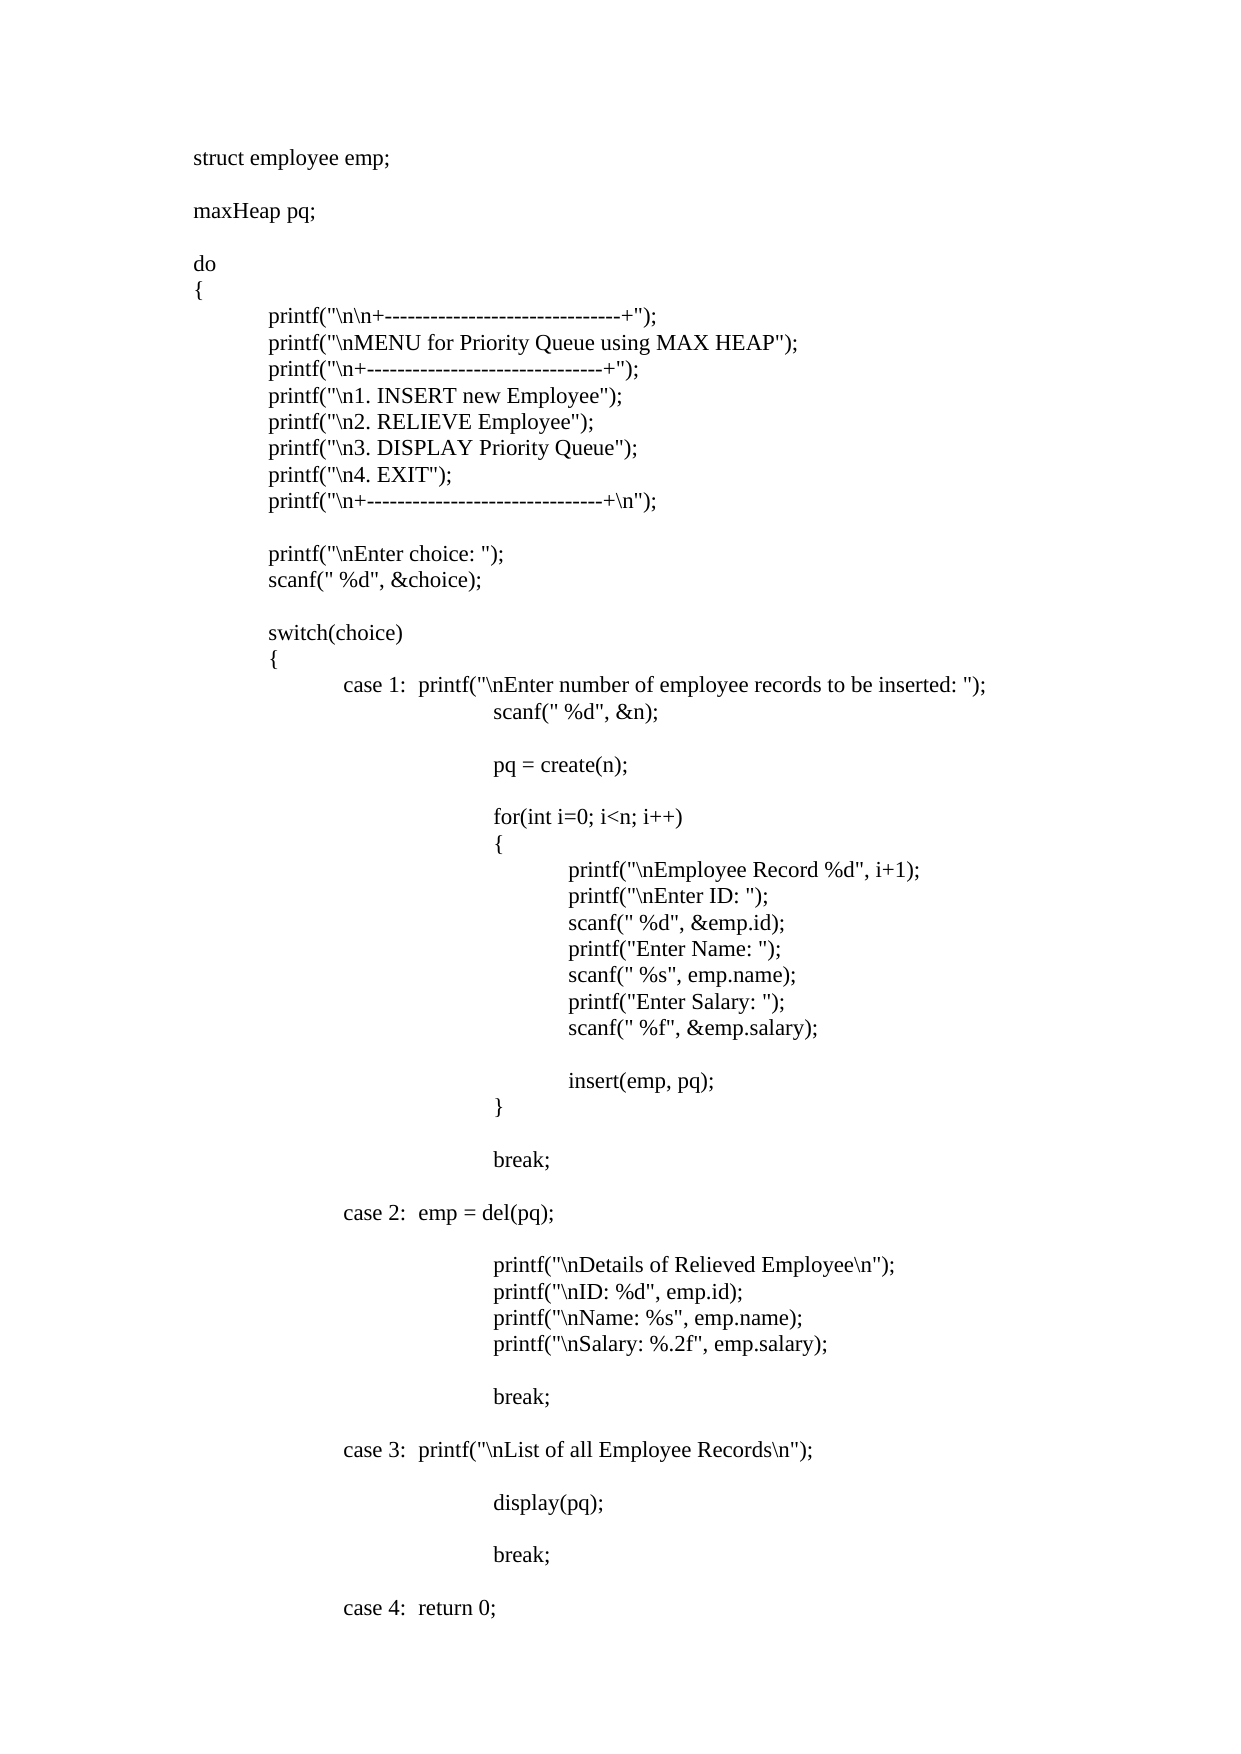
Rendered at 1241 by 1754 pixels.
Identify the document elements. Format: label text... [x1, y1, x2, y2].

text display(pq); [118, 1488, 1122, 1515]
text printf("\nSalary: %.2f", emp.salary); [118, 1330, 1122, 1357]
text printf("\n4. EXIT"); [118, 461, 1122, 487]
text scanf(" %d", &n); [118, 698, 1122, 724]
text case 2: emp = del(pq); [118, 1199, 1122, 1225]
text case 4: return 0; [118, 1594, 1122, 1620]
text printf("\nID: %d", emp.id); [118, 1278, 1122, 1304]
text printf("\n1. INSERT new Employee"); [118, 382, 1122, 408]
text printf("\n+-------------------------------+\n"); [118, 487, 1122, 513]
text scanf(" %f", &emp.salary); [118, 1014, 1122, 1041]
text printf("\nDetails of Relieved Employee\n"); [118, 1251, 1122, 1278]
text scanf(" %d", &choice); [118, 566, 1122, 592]
text printf("\nEmployee Record %d", i+1); [118, 856, 1122, 882]
text printf("\n+-------------------------------+"); [118, 355, 1122, 382]
text maxHeap pq; [118, 197, 1122, 223]
text break; [118, 1541, 1122, 1568]
text do [118, 250, 1122, 276]
text printf("\nMENU for Priority Queue using MAX HEAP"); [118, 329, 1122, 355]
text printf("Enter Salary: "); [118, 988, 1122, 1014]
text { [118, 276, 1122, 303]
text switch(choice) [118, 619, 1122, 645]
text scanf(" %s", emp.name); [118, 961, 1122, 988]
text insert(emp, pq); [118, 1067, 1122, 1093]
text printf("\n3. DISPLAY Priority Queue"); [118, 434, 1122, 461]
text break; [118, 1146, 1122, 1172]
text scanf(" %d", &emp.id); [118, 909, 1122, 935]
text printf("\nEnter ID: "); [118, 882, 1122, 909]
text case 3: printf("\nList of all Employee Records\n"); [118, 1436, 1122, 1462]
text pq = create(n); [118, 751, 1122, 777]
text { [118, 830, 1122, 856]
text struct employee emp; [118, 144, 1122, 171]
text printf("\n\n+-------------------------------+"); [118, 303, 1122, 329]
text } [118, 1093, 1122, 1119]
text printf("\nName: %s", emp.name); [118, 1304, 1122, 1330]
text case 1: printf("\nEnter number of employee records to be inserted: "); [118, 672, 1122, 698]
text printf("Enter Name: "); [118, 935, 1122, 961]
text for(int i=0; i<n; i++) [118, 803, 1122, 830]
text break; [118, 1383, 1122, 1409]
text printf("\nEnter choice: "); [118, 540, 1122, 566]
text printf("\n2. RELIEVE Employee"); [118, 408, 1122, 434]
text { [118, 645, 1122, 672]
